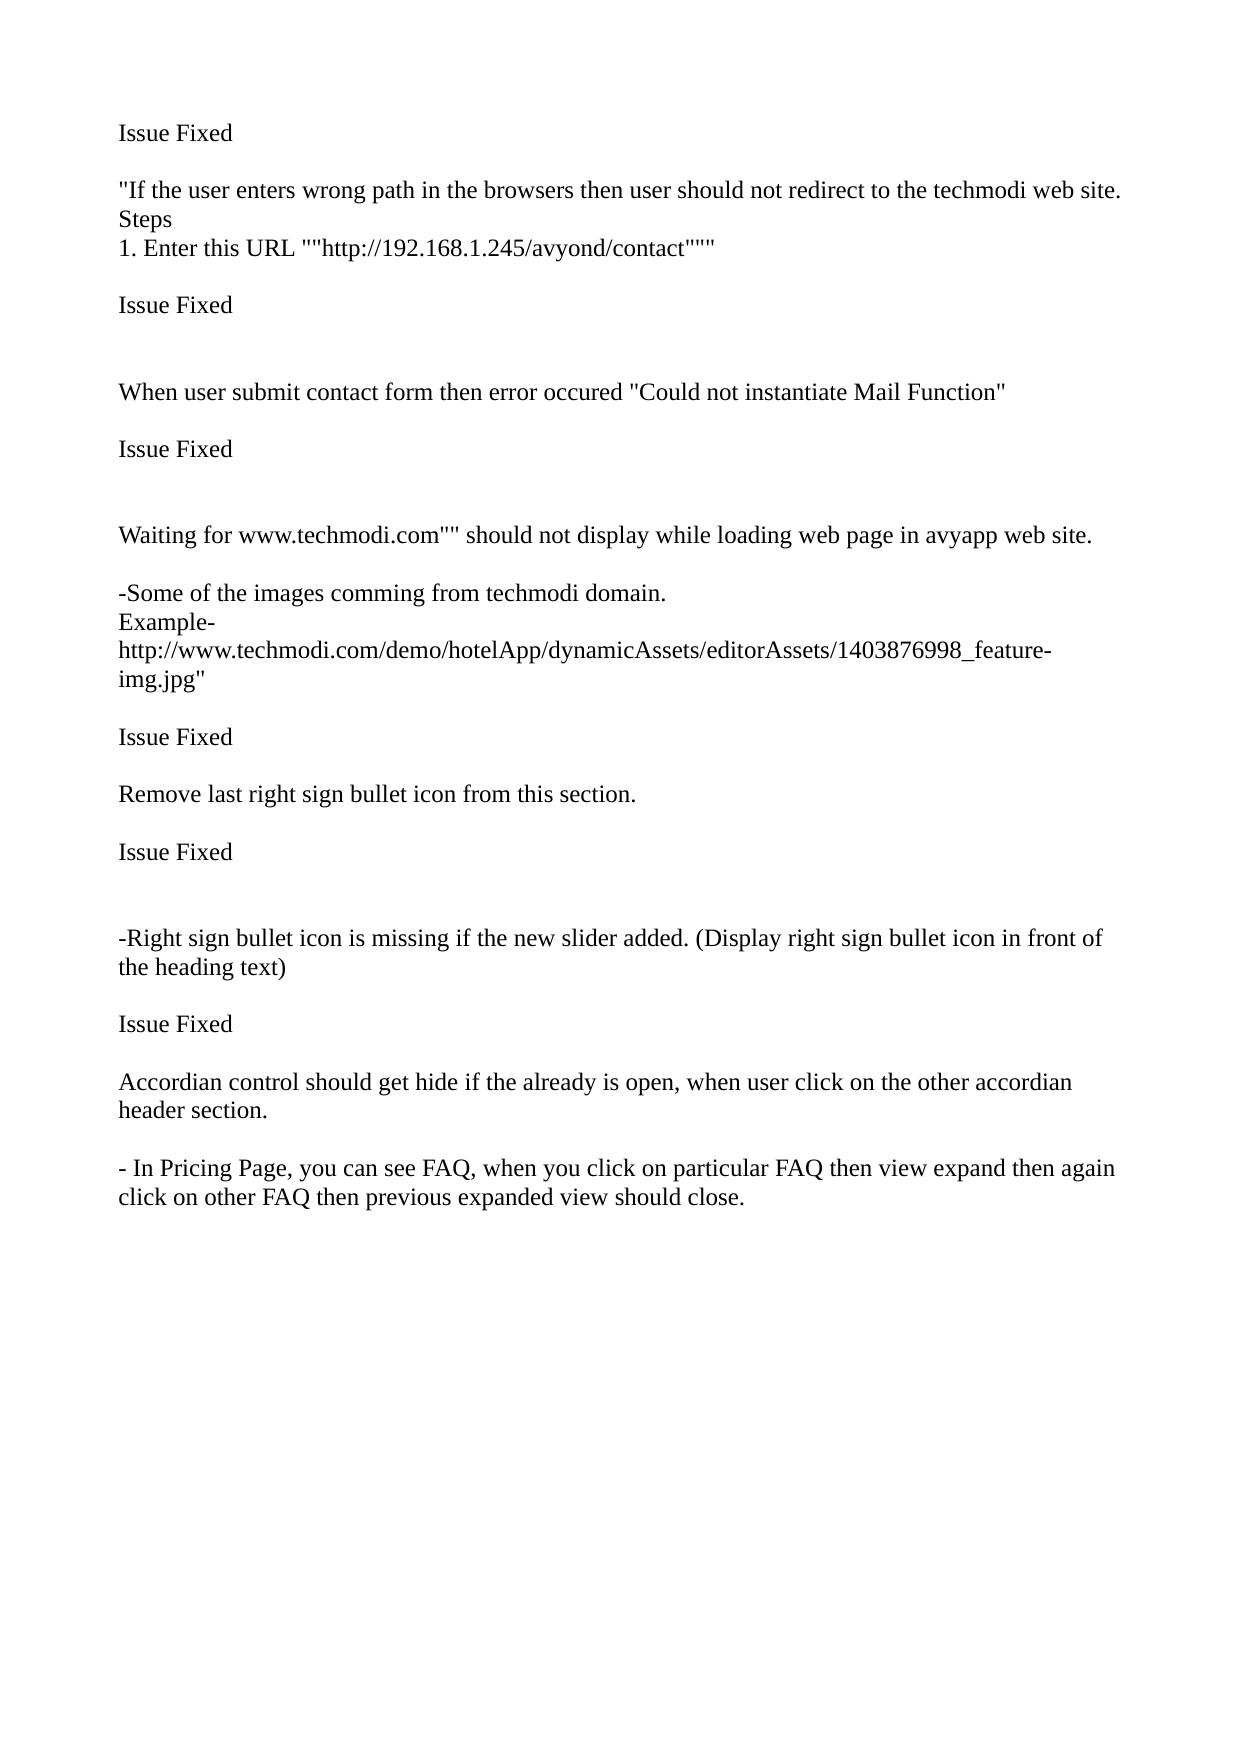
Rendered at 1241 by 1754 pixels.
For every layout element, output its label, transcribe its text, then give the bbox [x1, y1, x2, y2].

text Issue Fixed [118, 722, 1122, 751]
text "If the user enters wrong path in the browsers then user should not redirect to the techmodi web site. [118, 176, 1122, 204]
text Steps [118, 204, 1122, 233]
text When user submit contact form then error occured "Could not instantiate Mail Function" [118, 377, 1122, 406]
text Issue Fixed [118, 434, 1122, 463]
text Accordian control should get hide if the already is open, when user click on the other accordian header section. [118, 1067, 1122, 1124]
text Issue Fixed [118, 1009, 1122, 1038]
text Example- http://www.techmodi.com/demo/hotelApp/dynamicAssets/editorAssets/1403876998_feature-img.jpg" [118, 607, 1122, 693]
text Issue Fixed [118, 837, 1122, 866]
text Remove last right sign bullet icon from this section. [118, 779, 1122, 808]
text Issue Fixed [118, 291, 1122, 319]
text -Some of the images comming from techmodi domain. [118, 578, 1122, 607]
text 1. Enter this URL ""http://192.168.1.245/avyond/contact""" [118, 233, 1122, 262]
text -Right sign bullet icon is missing if the new slider added. (Display right sign bullet icon in front of the heading text) [118, 923, 1122, 981]
text - In Pricing Page, you can see FAQ, when you click on particular FAQ then view expand then again click on other FAQ then previous expanded view should close. [118, 1153, 1122, 1211]
text Waiting for www.techmodi.com"" should not display while loading web page in avyapp web site. [118, 521, 1122, 549]
text Issue Fixed [118, 118, 1122, 147]
